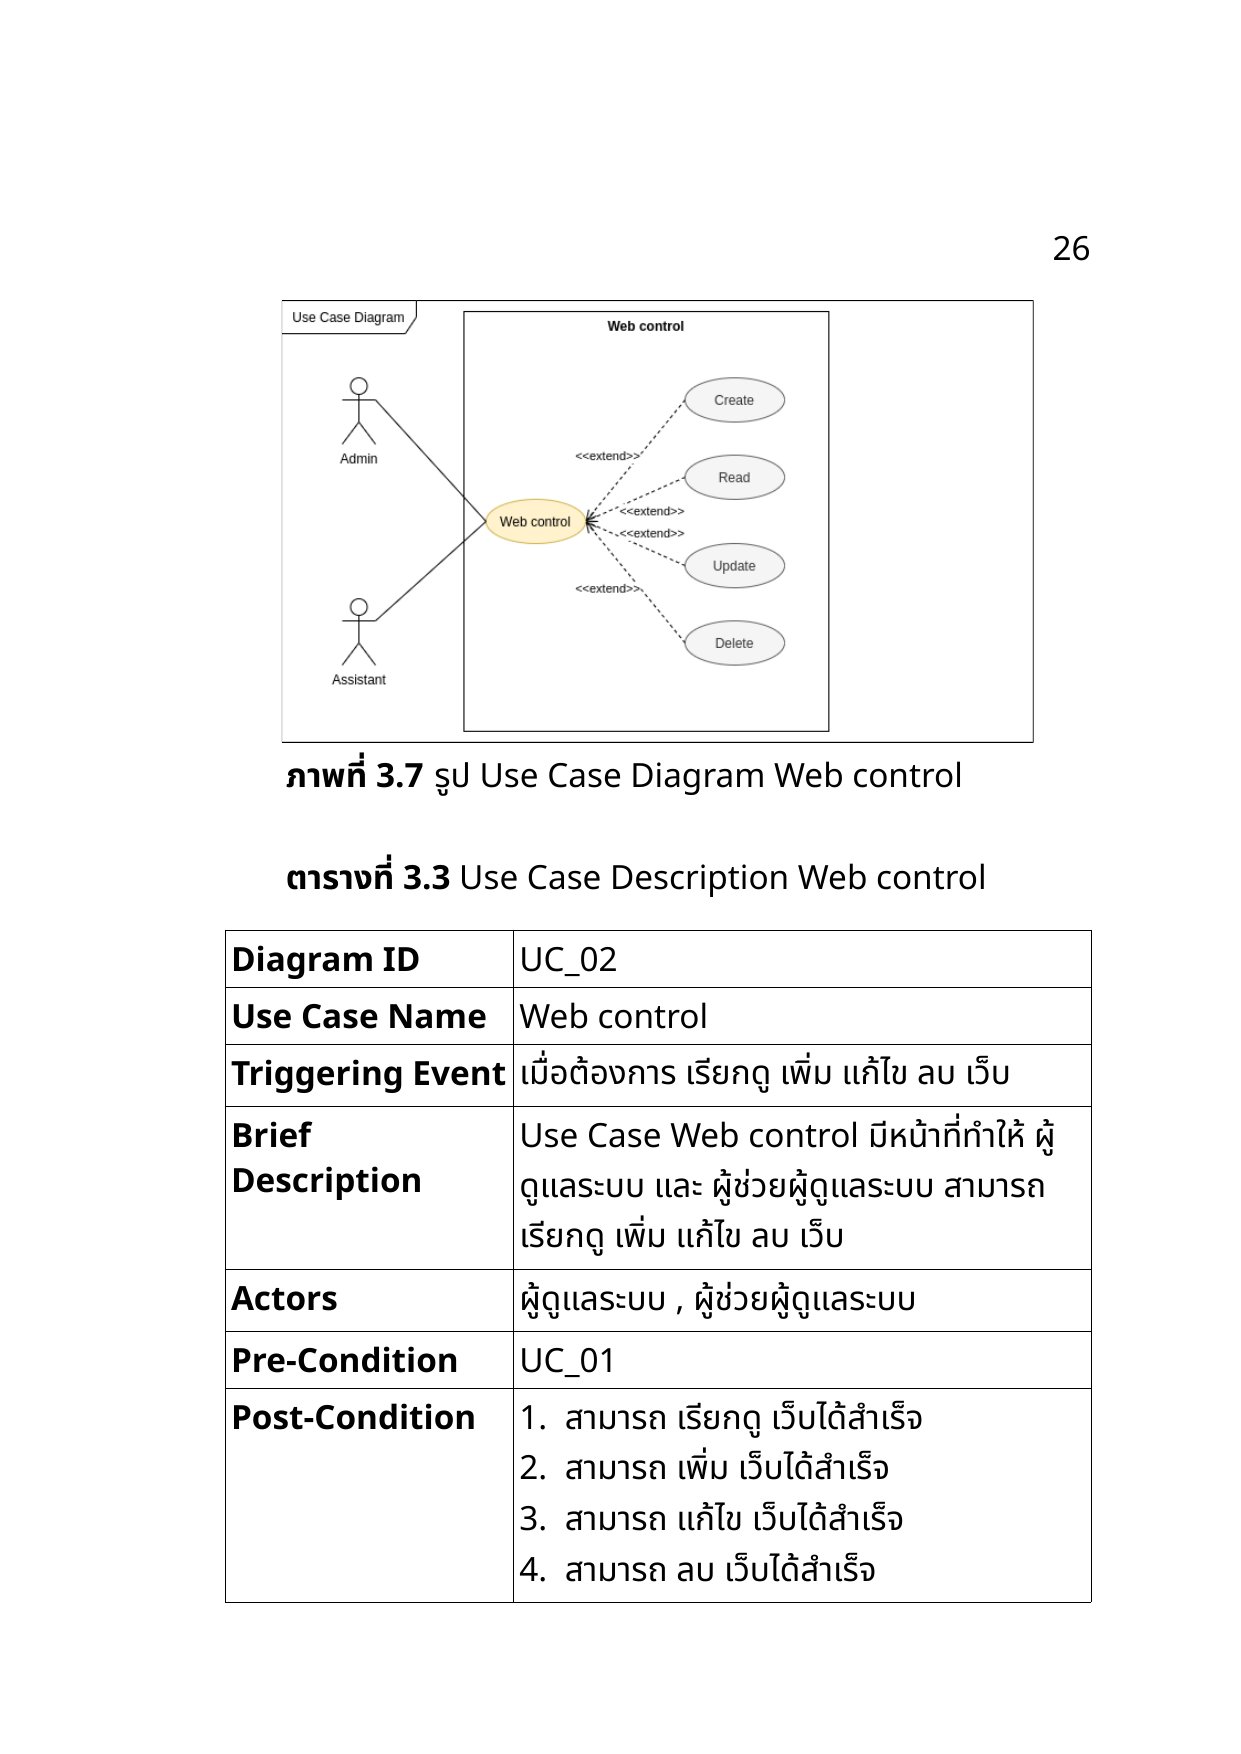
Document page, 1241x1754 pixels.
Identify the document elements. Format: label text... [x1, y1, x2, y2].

text ภาพที่ 3.7 รูป Use Case Diagram Web control [225, 300, 1091, 803]
table_header UC_02 [514, 931, 1091, 987]
table_cell ผู้ดูแลระบบ , ผู้ช่วยผู้ดูแลระบบ [514, 1270, 1091, 1331]
table_cell 1. สามารถ เรียกดู เว็บได้สำเร็จ 2. สามารถ เพิ่ม เว็บได้สำเร็จ 3. สามารถ แก้ไข เว็บได้สำเร็จ 4. สามารถ ลบ เว็บได้สำเร็จ [514, 1389, 1091, 1602]
text ตารางที่ 3.3 Use Case Description Web control [225, 854, 1091, 904]
table_cell Use Case Name [226, 988, 513, 1043]
table_cell Actors [226, 1270, 513, 1331]
table_cell Pre-Condition [226, 1332, 513, 1388]
table_cell Use Case Web control มีหน้าที่ทำให้ ผู้ดูแลระบบ และ ผู้ช่วยผู้ดูแลระบบ สามารถ เรียกดู เพิ่ม แก้ไข ลบ เว็บ [514, 1107, 1091, 1268]
table_cell UC_01 [514, 1332, 1091, 1388]
table_cell Triggering Event [226, 1045, 513, 1106]
table_cell Web control [514, 988, 1091, 1043]
table_cell Post-Condition [226, 1389, 513, 1602]
picture [281, 300, 1034, 743]
table_cell Brief Description [226, 1107, 513, 1268]
table_cell เมื่อต้องการ เรียกดู เพิ่ม แก้ไข ลบ เว็บ [514, 1045, 1091, 1106]
table_header Diagram ID [226, 931, 513, 987]
